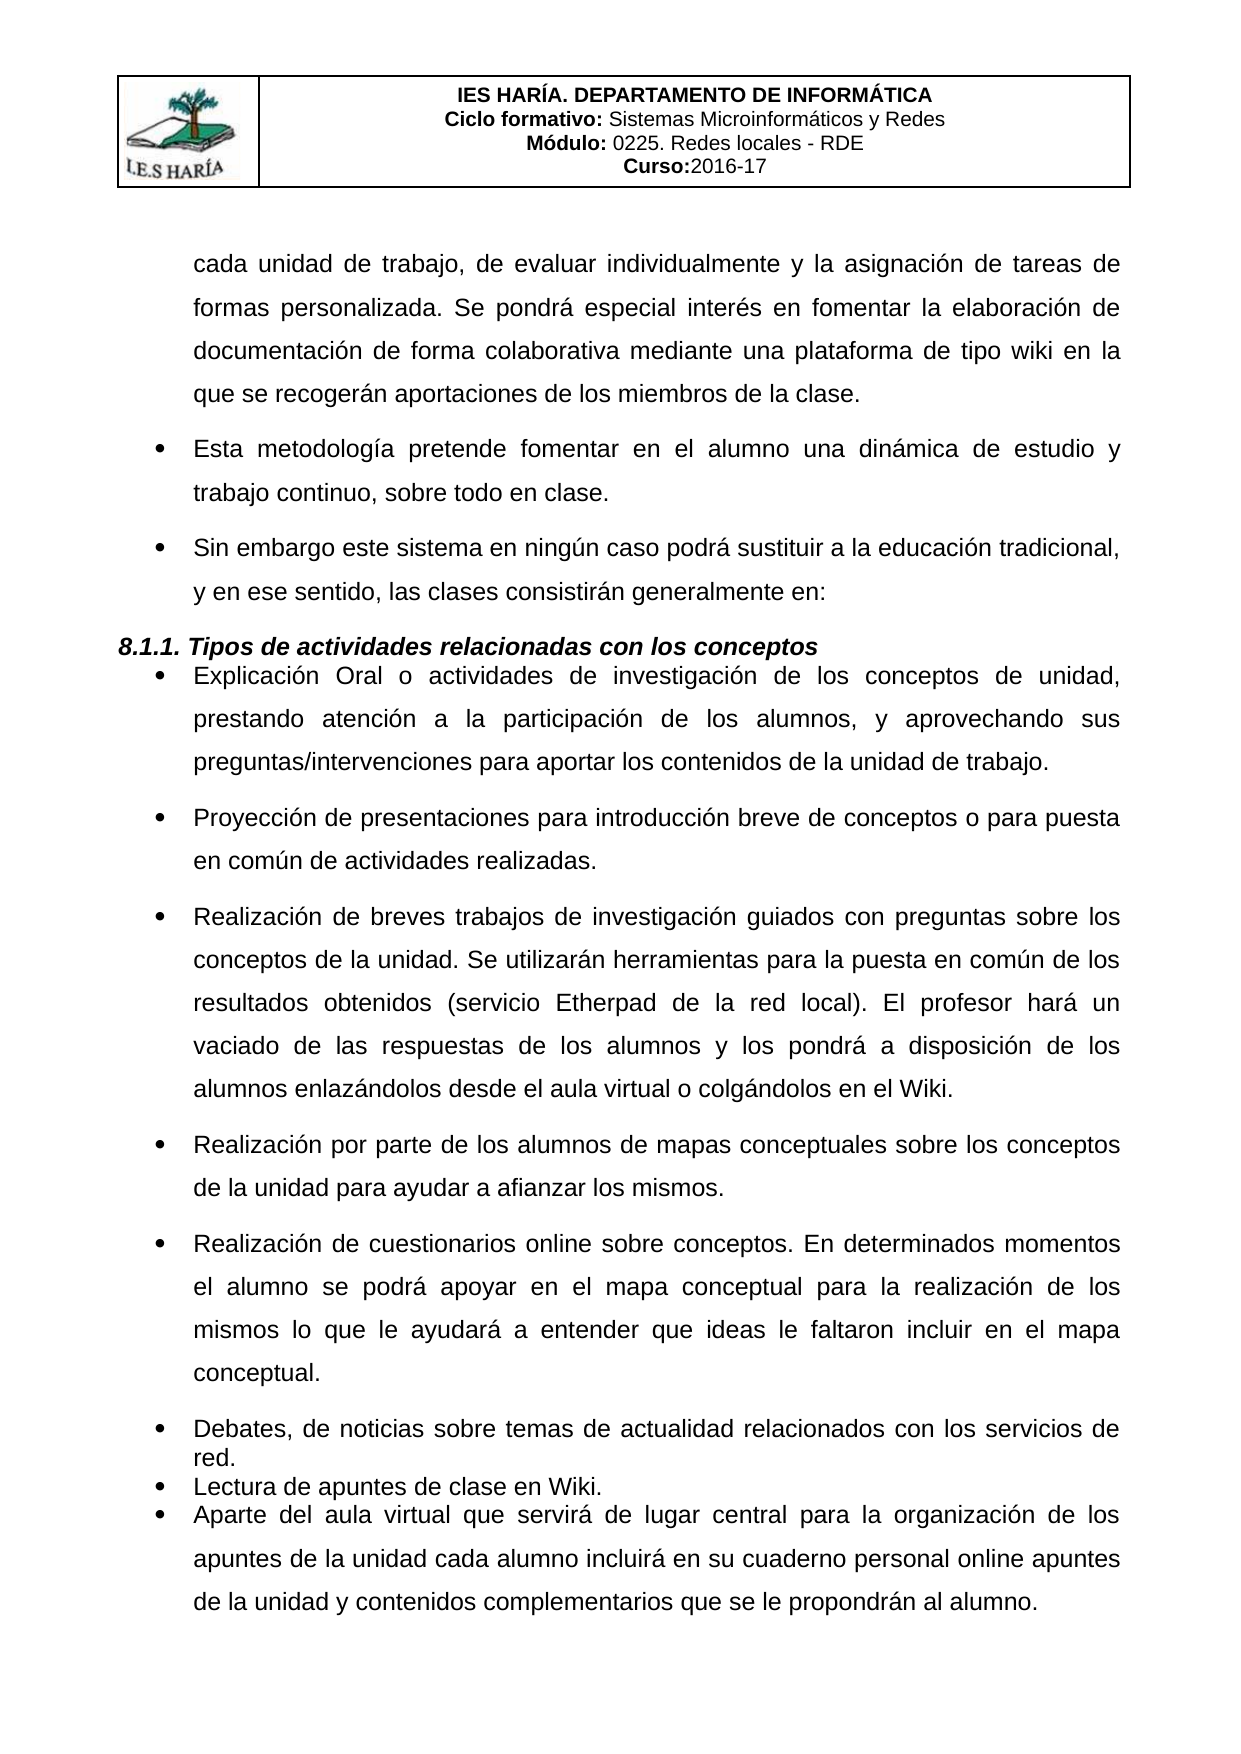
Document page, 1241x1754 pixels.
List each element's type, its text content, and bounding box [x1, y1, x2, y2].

list cada unidad de trabajo, de evaluar individualmente y la asignación de tareas de formas personalizada. Se pondrá especial interés en fomentar la elaboración de documentación de forma colaborativa mediante una plataforma de tipo wiki en la que se recogerán aportaciones de los miembros de la clase. [156, 249, 1122, 408]
list Esta metodología pretende fomentar en el alumno una dinámica de estudio y trabajo continuo, sobre todo en clase. [156, 434, 1122, 506]
list Sin embargo este sistema en ningún caso podrá sustituir a la educación tradicional, y en ese sentido, las clases consistirán generalmente en: [156, 533, 1122, 605]
list Realización de breves trabajos de investigación guiados con preguntas sobre los conceptos de la unidad. Se utilizarán herramientas para la puesta en común de los resultados obtenidos (servicio Etherpad de la red local). El profesor hará un vaciado de las respuestas de los alumnos y los pondrá a disposición de los alumnos enlazándolos desde el aula virtual o colgándolos en el Wiki. [156, 902, 1122, 1103]
list Realización de cuestionarios online sobre conceptos. En determinados momentos el alumno se podrá apoyar en el mapa conceptual para la realización de los mismos lo que le ayudará a entender que ideas le faltaron incluir en el mapa conceptual. [156, 1229, 1122, 1387]
picture [123, 82, 241, 180]
list Aparte del aula virtual que servirá de lugar central para la organización de los apuntes de la unidad cada alumno incluirá en su cuaderno personal online apuntes de la unidad y contenidos complementarios que se le propondrán al alumno. [156, 1500, 1122, 1616]
list Realización por parte de los alumnos de mapas conceptuales sobre los conceptos de la unidad para ayudar a afianzar los mismos. [156, 1130, 1122, 1202]
list Lectura de apuntes de clase en Wiki. [156, 1472, 1122, 1500]
list Explicación Oral o actividades de investigación de los conceptos de unidad, prestando atención a la participación de los alumnos, y aprovechando sus preguntas/intervenciones para aportar los contenidos de la unidad de trabajo. [156, 661, 1122, 776]
subtitle 8.1.1. Tipos de actividades relacionadas con los conceptos [118, 632, 1122, 661]
list Proyección de presentaciones para introducción breve de conceptos o para puesta en común de actividades realizadas. [156, 803, 1122, 875]
list Debates, de noticias sobre temas de actualidad relacionados con los servicios de red. [156, 1414, 1122, 1472]
